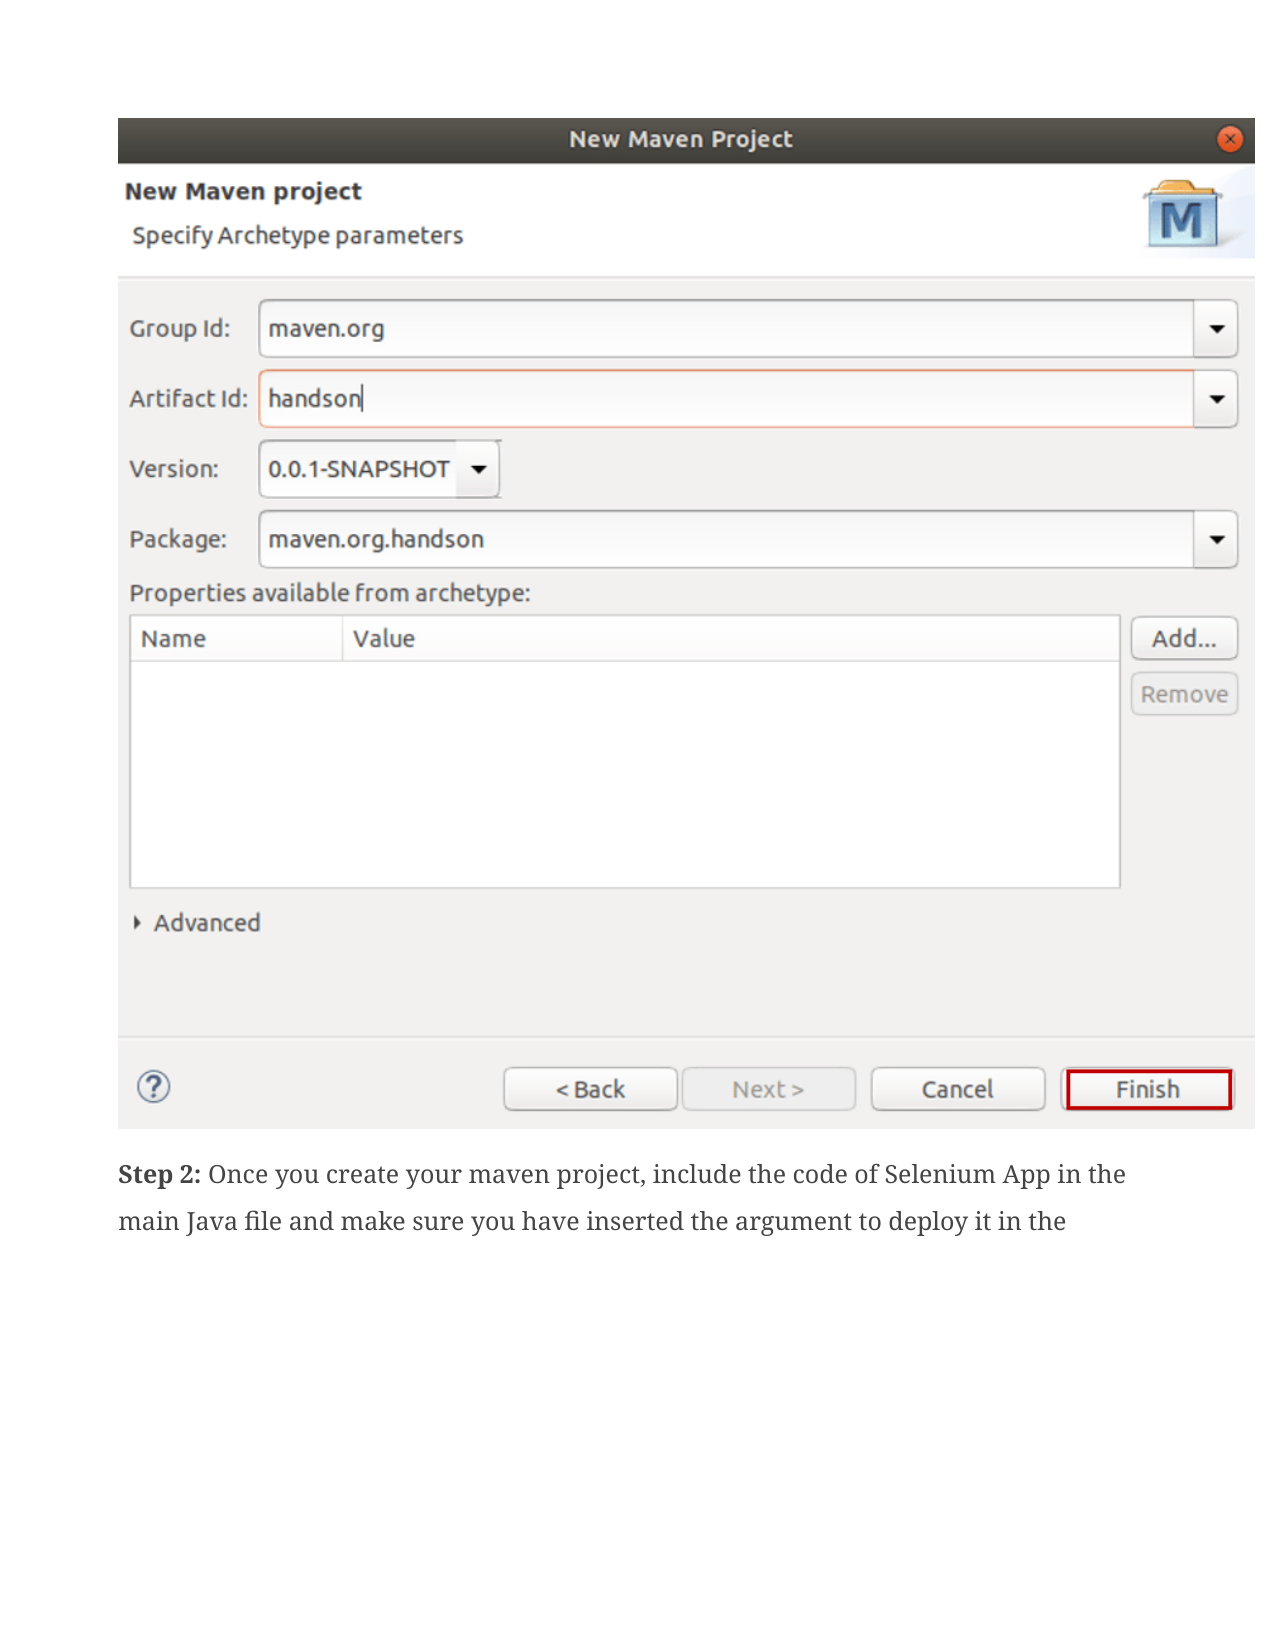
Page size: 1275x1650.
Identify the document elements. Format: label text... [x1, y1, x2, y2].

picture [118, 118, 1255, 1129]
text Step 2: Once you create your maven project, include the code of Selenium App in the main Java file and make sure you have inserted the argument to deploy it in the [118, 1144, 1157, 1238]
